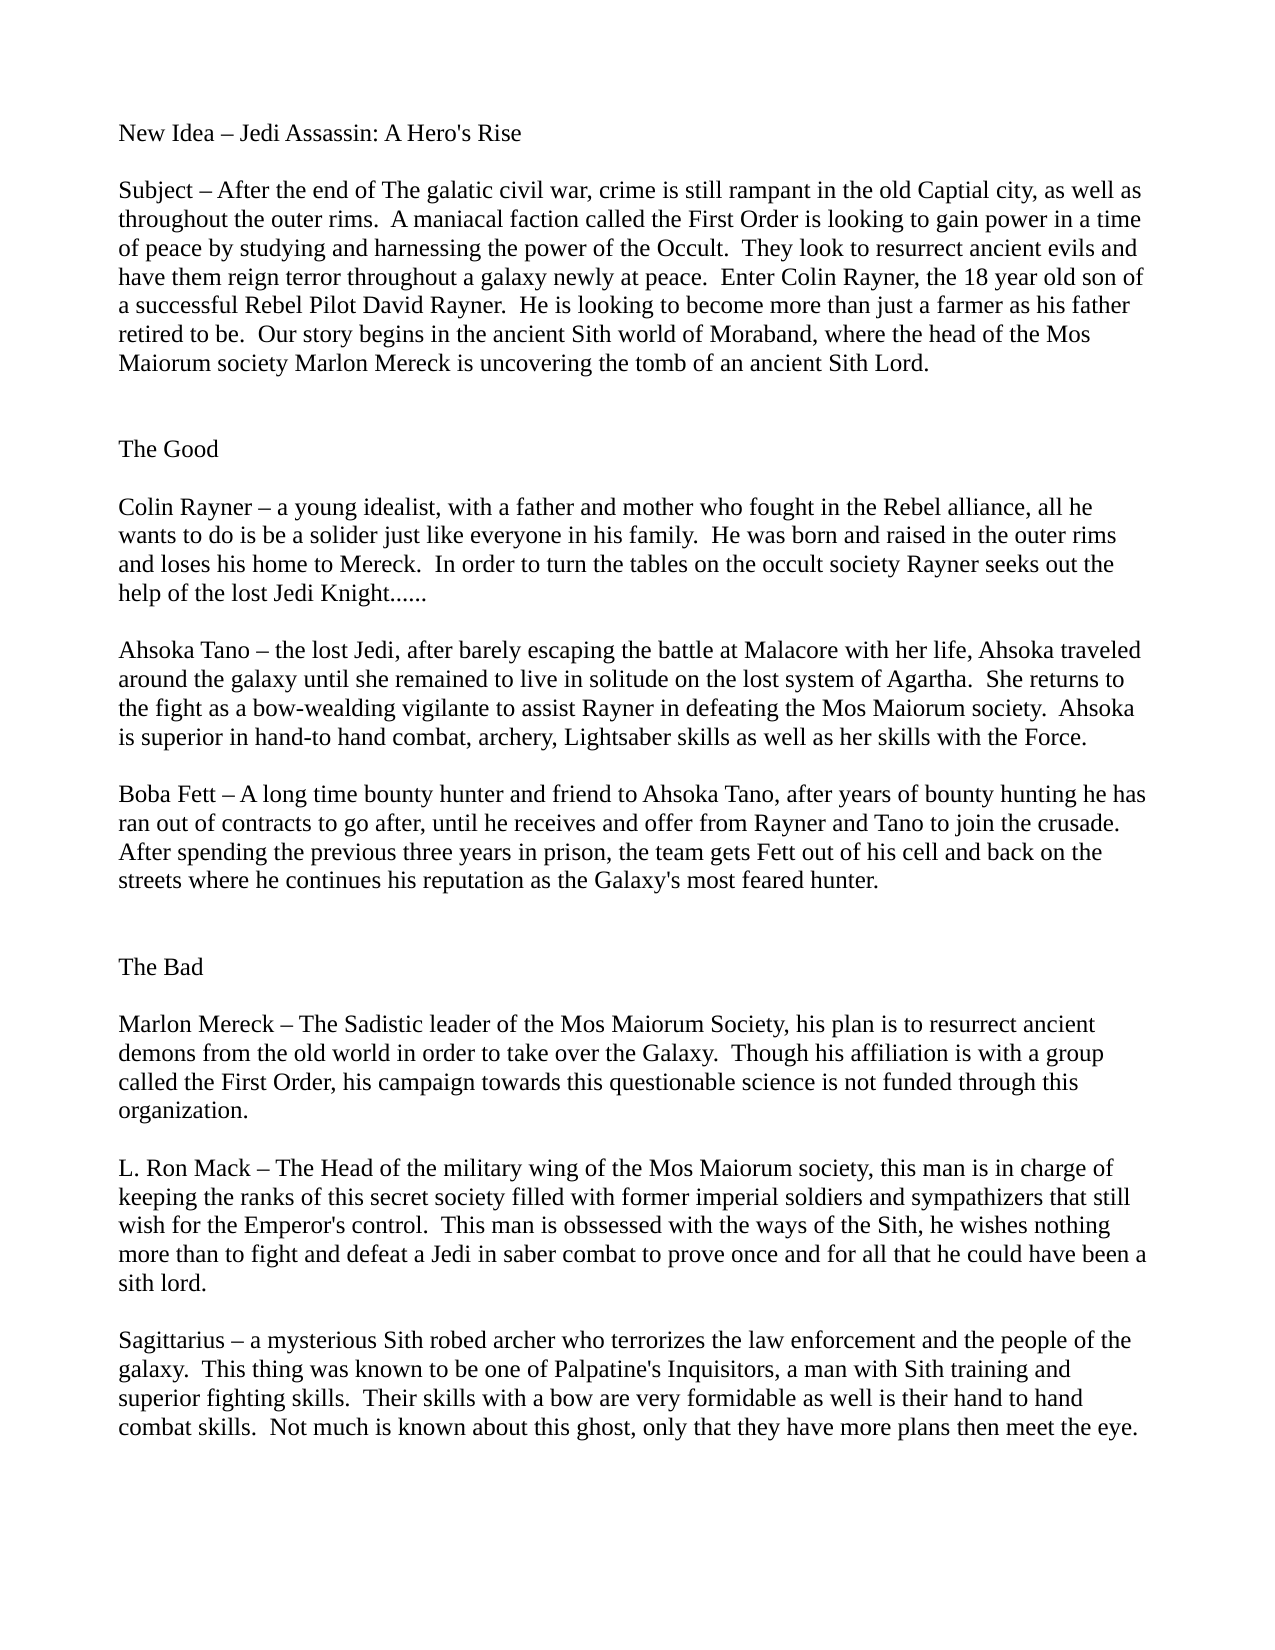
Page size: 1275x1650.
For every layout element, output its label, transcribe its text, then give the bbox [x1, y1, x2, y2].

text L. Ron Mack – The Head of the military wing of the Mos Maiorum society, this man is in charge of keeping the ranks of this secret society filled with former imperial soldiers and sympathizers that still wish for the Emperor's control. This man is obssessed with the ways of the Sith, he wishes nothing more than to fight and defeat a Jedi in saber combat to prove once and for all that he could have been a sith lord. [118, 1153, 1157, 1297]
text The Good [118, 434, 1157, 463]
text Sagittarius – a mysterious Sith robed archer who terrorizes the law enforcement and the people of the galaxy. This thing was known to be one of Palpatine's Inquisitors, a man with Sith training and superior fighting skills. Their skills with a bow are very formidable as well is their hand to hand combat skills. Not much is known about this ghost, only that they have more plans then meet the eye. [118, 1326, 1157, 1441]
text Boba Fett – A long time bounty hunter and friend to Ahsoka Tano, after years of bounty hunting he has ran out of contracts to go after, until he receives and offer from Rayner and Tano to join the crusade. After spending the previous three years in prison, the team gets Fett out of his cell and back on the streets where he continues his reputation as the Galaxy's most feared hunter. [118, 779, 1157, 894]
text Marlon Mereck – The Sadistic leader of the Mos Maiorum Society, his plan is to resurrect ancient demons from the old world in order to take over the Galaxy. Though his affiliation is with a group called the First Order, his campaign towards this questionable science is not funded through this organization. [118, 1009, 1157, 1124]
text Colin Rayner – a young idealist, with a father and mother who fought in the Rebel alliance, all he wants to do is be a solider just like everyone in his family. He was born and raised in the outer rims and loses his home to Mereck. In order to turn the tables on the occult society Rayner seeks out the help of the lost Jedi Knight...... [118, 492, 1157, 607]
text Ahsoka Tano – the lost Jedi, after barely escaping the battle at Malacore with her life, Ahsoka traveled around the galaxy until she remained to live in solitude on the lost system of Agartha. She returns to the fight as a bow-wealding vigilante to assist Rayner in defeating the Mos Maiorum society. Ahsoka is superior in hand-to hand combat, archery, Lightsaber skills as well as her skills with the Force. [118, 636, 1157, 751]
text The Bad [118, 952, 1157, 981]
text Subject – After the end of The galatic civil war, crime is still rampant in the old Captial city, as well as throughout the outer rims. A maniacal faction called the First Order is looking to gain power in a time of peace by studying and harnessing the power of the Occult. They look to resurrect ancient evils and have them reign terror throughout a galaxy newly at peace. Enter Colin Rayner, the 18 year old son of a successful Rebel Pilot David Rayner. He is looking to become more than just a farmer as his father retired to be. Our story begins in the ancient Sith world of Moraband, where the head of the Mos Maiorum society Marlon Mereck is uncovering the tomb of an ancient Sith Lord. [118, 176, 1157, 377]
text New Idea – Jedi Assassin: A Hero's Rise [118, 118, 1157, 147]
